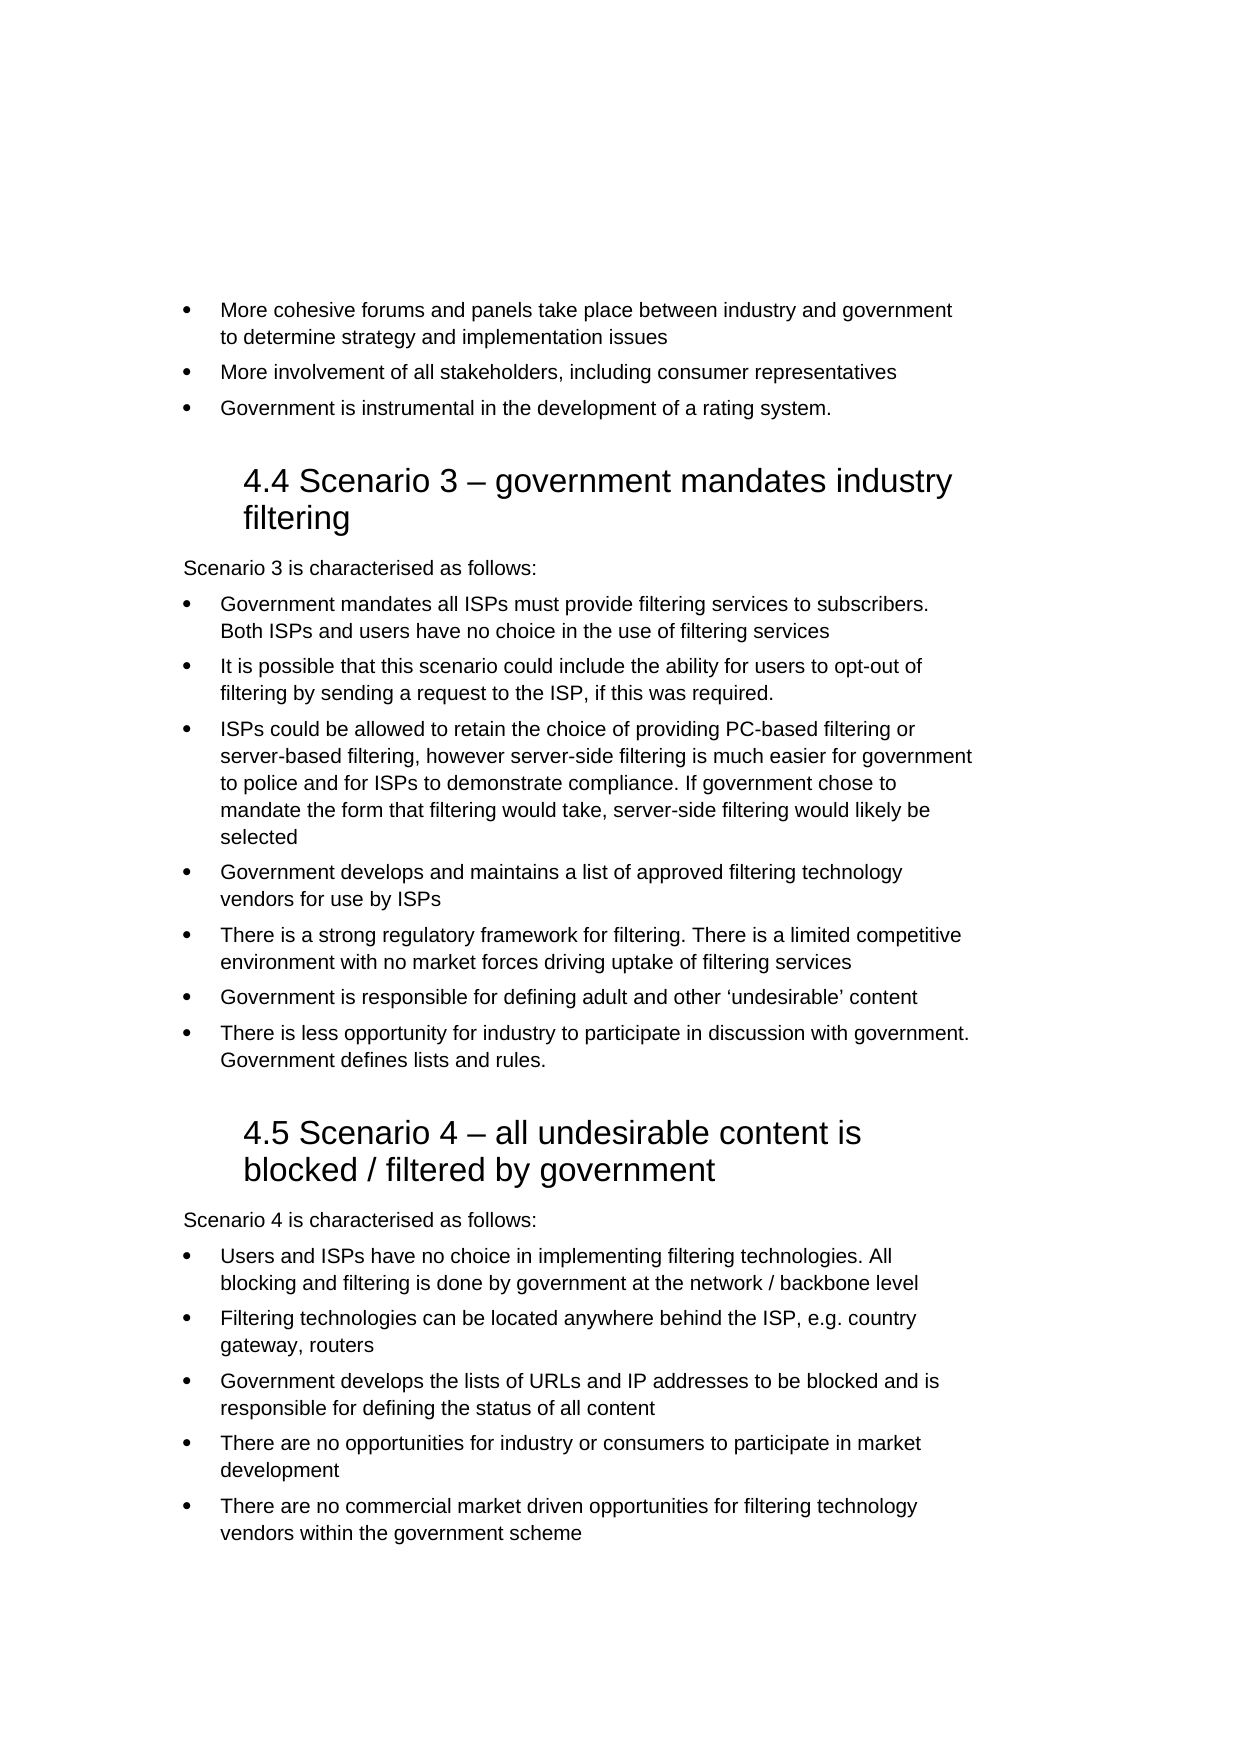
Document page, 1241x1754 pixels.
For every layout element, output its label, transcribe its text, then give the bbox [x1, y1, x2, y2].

list There are no commercial market driven opportunities for filtering technology vendors within the government scheme [183, 1491, 975, 1546]
list Filtering technologies can be located anywhere behind the ISP, e.g. country gateway, routers [183, 1304, 975, 1358]
list Government mandates all ISPs must provide filtering services to subscribers. Both ISPs and users have no choice in the use of filtering services [183, 589, 975, 643]
subtitle 4.5 Scenario 4 – all undesirable content is blocked / filtered by government [183, 1114, 975, 1189]
list Government is responsible for defining adult and other ‘undesirable’ content [183, 983, 975, 1010]
subtitle 4.4 Scenario 3 – government mandates industry filtering [183, 462, 975, 537]
list Government is instrumental in the development of a rating system. [183, 393, 975, 421]
list Users and ISPs have no choice in implementing filtering technologies. All blocking and filtering is done by government at the network / backbone level [183, 1241, 975, 1296]
list There is less opportunity for industry to participate in discussion with government. Government defines lists and rules. [183, 1018, 975, 1073]
list There are no opportunities for industry or consumers to participate in market development [183, 1429, 975, 1483]
list ISPs could be allowed to retain the choice of providing PC-based filtering or server-based filtering, however server-side filtering is much easier for government to police and for ISPs to demonstrate compliance. If government chose to mandate the form that filtering would take, server-side filtering would likely be selected [183, 714, 975, 850]
list More cohesive forums and panels take place between industry and government to determine strategy and implementation issues [183, 296, 975, 350]
text Scenario 3 is characterised as follows: [183, 554, 975, 581]
list Government develops the lists of URLs and IP addresses to be blocked and is responsible for defining the status of all content [183, 1366, 975, 1421]
list More involvement of all stakeholders, including consumer representatives [183, 358, 975, 385]
list There is a strong regulatory framework for filtering. There is a limited competitive environment with no market forces driving uptake of filtering services [183, 921, 975, 975]
text Scenario 4 is characterised as follows: [183, 1206, 975, 1233]
list It is possible that this scenario could include the ability for users to opt-out of filtering by sending a request to the ISP, if this was required. [183, 652, 975, 706]
list Government develops and maintains a list of approved filtering technology vendors for use by ISPs [183, 858, 975, 912]
